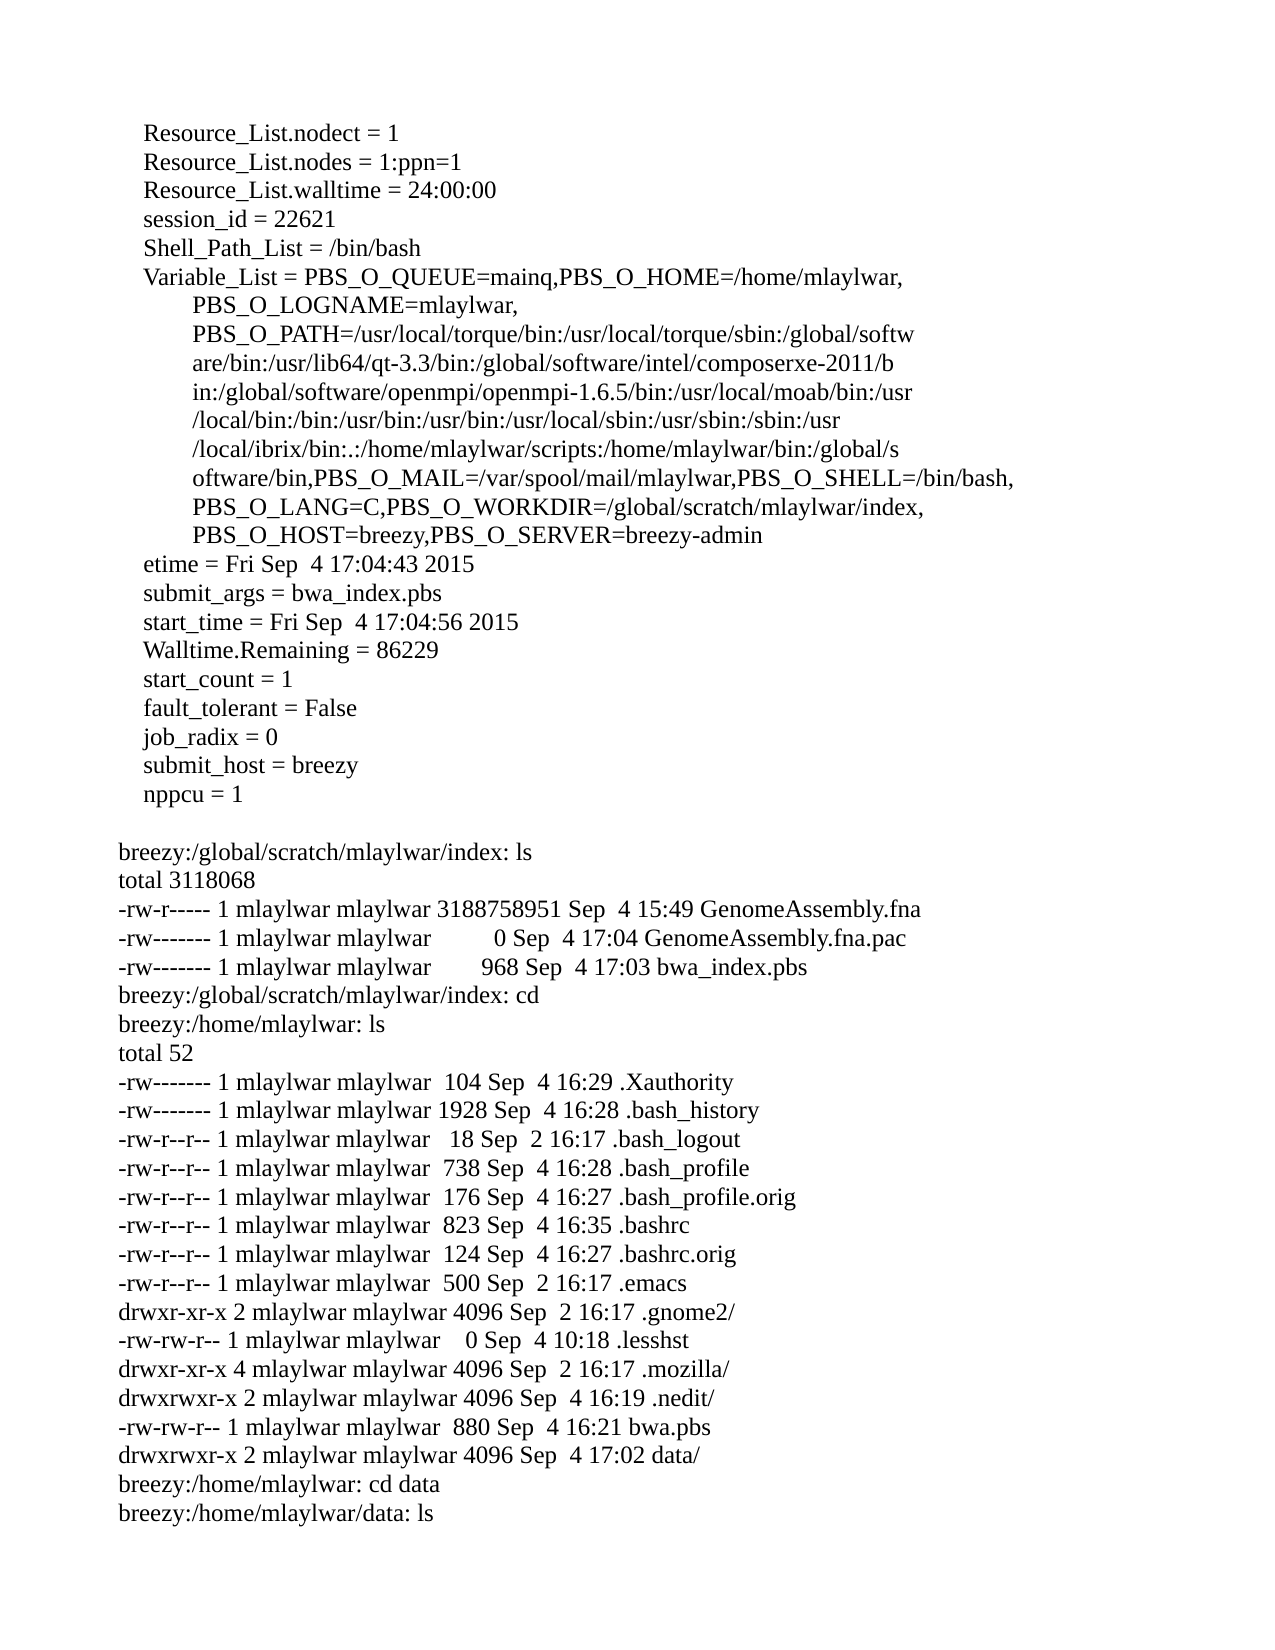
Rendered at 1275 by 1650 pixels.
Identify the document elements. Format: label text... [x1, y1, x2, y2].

text oftware/bin,PBS_O_MAIL=/var/spool/mail/mlaylwar,PBS_O_SHELL=/bin/bash, [118, 463, 1157, 492]
text -rw-r--r-- 1 mlaylwar mlaylwar 500 Sep 2 16:17 .emacs [118, 1268, 1157, 1297]
text PBS_O_PATH=/usr/local/torque/bin:/usr/local/torque/sbin:/global/softw [118, 319, 1157, 348]
text PBS_O_HOST=breezy,PBS_O_SERVER=breezy-admin [118, 521, 1157, 549]
text etime = Fri Sep 4 17:04:43 2015 [118, 549, 1157, 578]
text submit_args = bwa_index.pbs [118, 578, 1157, 607]
text breezy:/global/scratch/mlaylwar/index: cd [118, 981, 1157, 1009]
text Resource_List.nodes = 1:ppn=1 [118, 147, 1157, 176]
text -rw------- 1 mlaylwar mlaylwar 104 Sep 4 16:29 .Xauthority [118, 1067, 1157, 1096]
text breezy:/home/mlaylwar: cd data [118, 1469, 1157, 1498]
text -rw-r--r-- 1 mlaylwar mlaylwar 124 Sep 4 16:27 .bashrc.orig [118, 1239, 1157, 1268]
text start_count = 1 [118, 664, 1157, 693]
text -rw-r--r-- 1 mlaylwar mlaylwar 738 Sep 4 16:28 .bash_profile [118, 1153, 1157, 1182]
text PBS_O_LOGNAME=mlaylwar, [118, 291, 1157, 319]
text are/bin:/usr/lib64/qt-3.3/bin:/global/software/intel/composerxe-2011/b [118, 348, 1157, 377]
text total 52 [118, 1038, 1157, 1067]
text submit_host = breezy [118, 751, 1157, 779]
text Resource_List.nodect = 1 [118, 118, 1157, 147]
text Shell_Path_List = /bin/bash [118, 233, 1157, 262]
text in:/global/software/openmpi/openmpi-1.6.5/bin:/usr/local/moab/bin:/usr [118, 377, 1157, 406]
text total 3118068 [118, 866, 1157, 894]
text Resource_List.walltime = 24:00:00 [118, 176, 1157, 204]
text start_time = Fri Sep 4 17:04:56 2015 [118, 607, 1157, 636]
text drwxr-xr-x 4 mlaylwar mlaylwar 4096 Sep 2 16:17 .mozilla/ [118, 1354, 1157, 1383]
text PBS_O_LANG=C,PBS_O_WORKDIR=/global/scratch/mlaylwar/index, [118, 492, 1157, 521]
text -rw-r----- 1 mlaylwar mlaylwar 3188758951 Sep 4 15:49 GenomeAssembly.fna [118, 894, 1157, 923]
text -rw-rw-r-- 1 mlaylwar mlaylwar 880 Sep 4 16:21 bwa.pbs [118, 1412, 1157, 1441]
text -rw-r--r-- 1 mlaylwar mlaylwar 176 Sep 4 16:27 .bash_profile.orig [118, 1182, 1157, 1211]
text -rw------- 1 mlaylwar mlaylwar 0 Sep 4 17:04 GenomeAssembly.fna.pac [118, 923, 1157, 952]
text drwxr-xr-x 2 mlaylwar mlaylwar 4096 Sep 2 16:17 .gnome2/ [118, 1297, 1157, 1326]
text /local/ibrix/bin:.:/home/mlaylwar/scripts:/home/mlaylwar/bin:/global/s [118, 434, 1157, 463]
text Variable_List = PBS_O_QUEUE=mainq,PBS_O_HOME=/home/mlaylwar, [118, 262, 1157, 291]
text -rw------- 1 mlaylwar mlaylwar 968 Sep 4 17:03 bwa_index.pbs [118, 952, 1157, 981]
text -rw-r--r-- 1 mlaylwar mlaylwar 823 Sep 4 16:35 .bashrc [118, 1211, 1157, 1239]
text breezy:/global/scratch/mlaylwar/index: ls [118, 837, 1157, 866]
text -rw-r--r-- 1 mlaylwar mlaylwar 18 Sep 2 16:17 .bash_logout [118, 1124, 1157, 1153]
text breezy:/home/mlaylwar/data: ls [118, 1498, 1157, 1527]
text drwxrwxr-x 2 mlaylwar mlaylwar 4096 Sep 4 17:02 data/ [118, 1441, 1157, 1469]
text drwxrwxr-x 2 mlaylwar mlaylwar 4096 Sep 4 16:19 .nedit/ [118, 1383, 1157, 1412]
text -rw------- 1 mlaylwar mlaylwar 1928 Sep 4 16:28 .bash_history [118, 1096, 1157, 1124]
text -rw-rw-r-- 1 mlaylwar mlaylwar 0 Sep 4 10:18 .lesshst [118, 1326, 1157, 1354]
text job_radix = 0 [118, 722, 1157, 751]
text breezy:/home/mlaylwar: ls [118, 1009, 1157, 1038]
text nppcu = 1 [118, 779, 1157, 808]
text session_id = 22621 [118, 204, 1157, 233]
text Walltime.Remaining = 86229 [118, 636, 1157, 664]
text fault_tolerant = False [118, 693, 1157, 722]
text /local/bin:/bin:/usr/bin:/usr/bin:/usr/local/sbin:/usr/sbin:/sbin:/usr [118, 406, 1157, 434]
